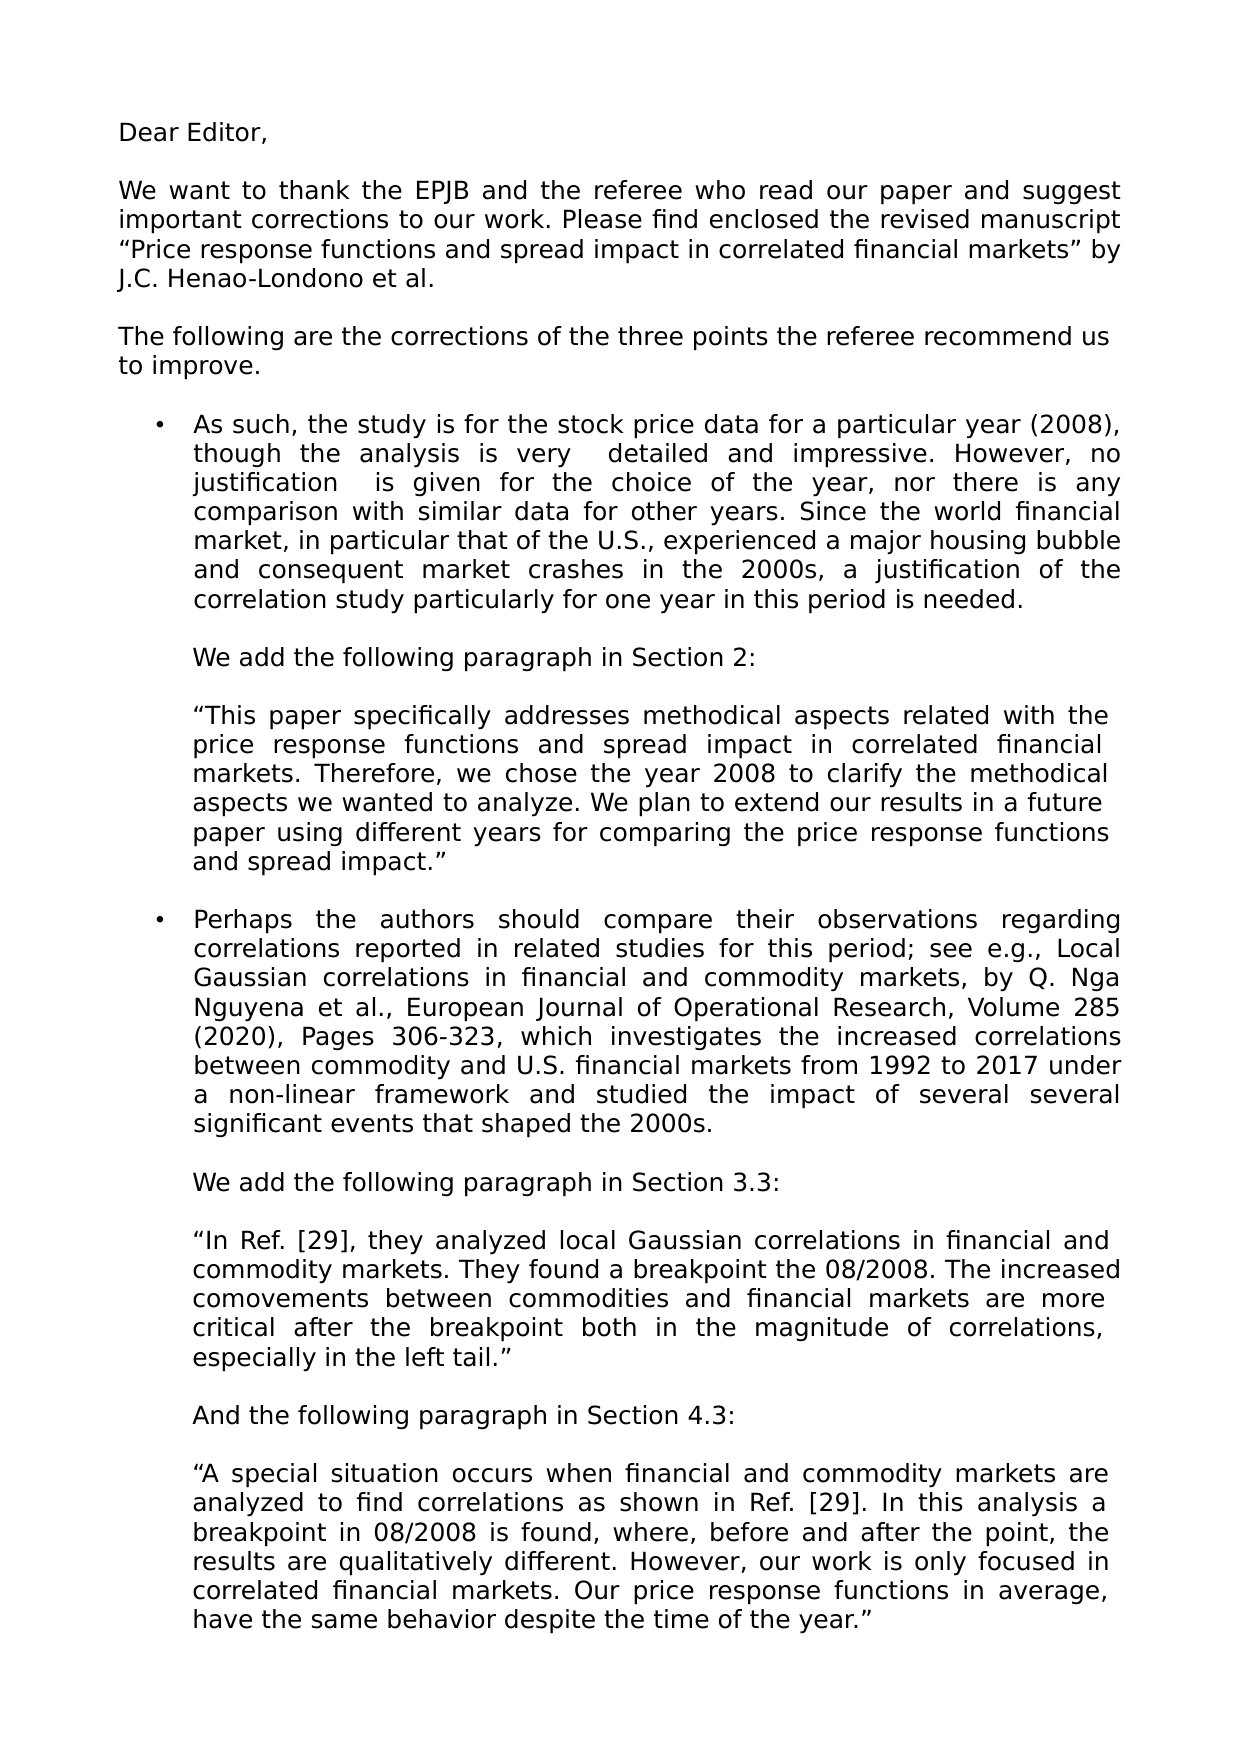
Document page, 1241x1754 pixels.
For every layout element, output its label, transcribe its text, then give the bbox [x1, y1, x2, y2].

text to improve. [118, 351, 1122, 381]
text And the following paragraph in Section 4.3: [118, 1401, 1122, 1430]
list Perhaps the authors should compare their observations regarding correlations reported in related studies for this period; see e.g., Local Gaussian correlations in financial and commodity markets, by Q. Nga Nguyena et al., European Journal of Operational Research, Volume 285 (2020), Pages 306-323, which investigates the increased correlations between commodity and U.S. financial markets from 1992 to 2017 under a non-linear framework and studied the impact of several several significant events that shaped the 2000s. [156, 905, 1122, 1138]
text The following are the corrections of the three points the referee recommend us [118, 322, 1122, 351]
list As such, the study is for the stock price data for a particular year (2008), though the analysis is very detailed and impressive. However, no justification is given for the choice of the year, nor there is any comparison with similar data for other years. Since the world financial market, in particular that of the U.S., experienced a major housing bubble and consequent market crashes in the 2000s, a justification of the correlation study particularly for one year in this period is needed. [156, 410, 1122, 614]
text “This paper specifically addresses methodical aspects related with the price response functions and spread impact in correlated financial markets. Therefore, we chose the year 2008 to clarify the methodical aspects we wanted to analyze. We plan to extend our results in a future paper using different years for comparing the price response functions and spread impact.” [118, 701, 1122, 876]
text “A special situation occurs when financial and commodity markets are analyzed to find correlations as shown in Ref. [29]. In this analysis a breakpoint in 08/2008 is found, where, before and after the point, the results are qualitatively different. However, our work is only focused in correlated financial markets. Our price response functions in average, have the same behavior despite the time of the year.” [118, 1459, 1122, 1634]
text We add the following paragraph in Section 3.3: [118, 1168, 1122, 1197]
text We add the following paragraph in Section 2: [118, 643, 1122, 672]
text Dear Editor, [118, 118, 1122, 147]
text “In Ref. [29], they analyzed local Gaussian correlations in financial and commodity markets. They found a breakpoint the 08/2008. The increased comovements between commodities and financial markets are more critical after the breakpoint both in the magnitude of correlations, especially in the left tail.” [118, 1226, 1122, 1372]
text We want to thank the EPJB and the referee who read our paper and suggest important corrections to our work. Please find enclosed the revised manuscript “Price response functions and spread impact in correlated financial markets” by J.C. Henao-Londono et al. [118, 176, 1122, 293]
